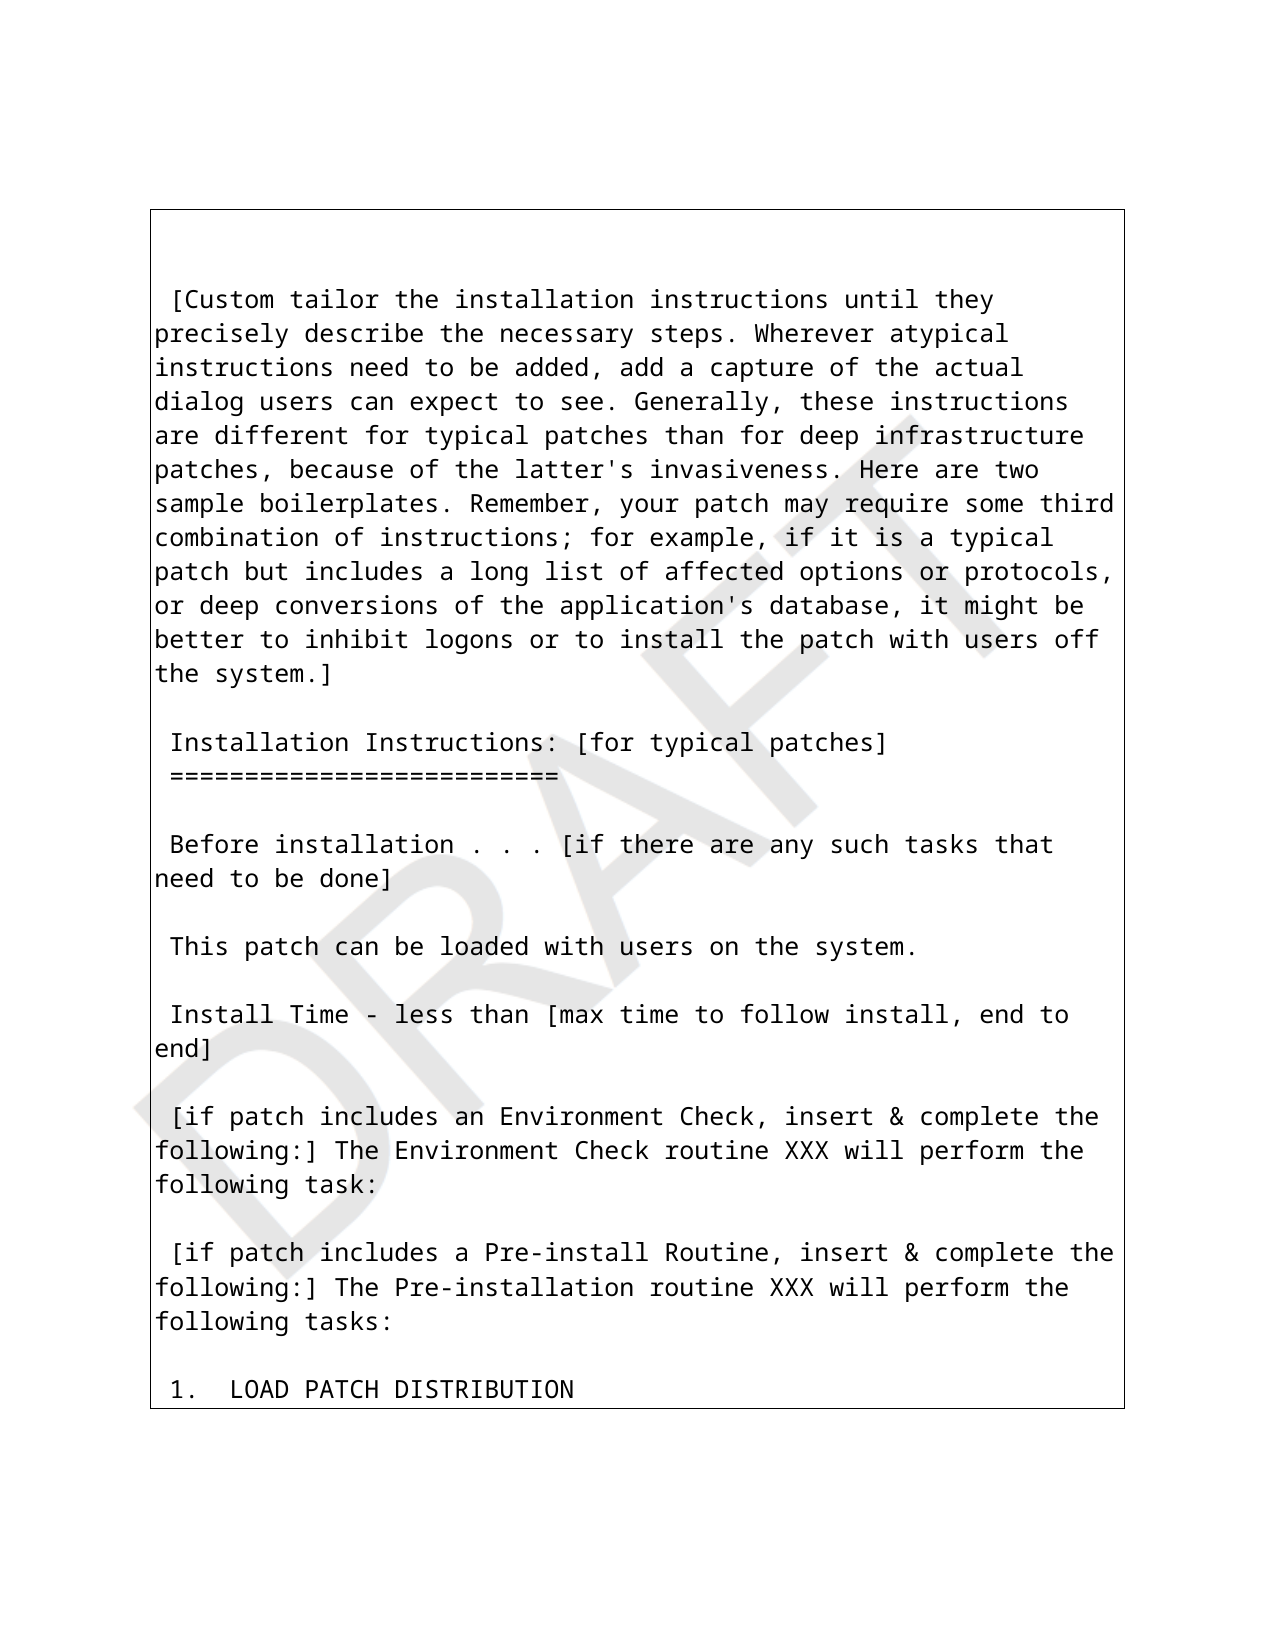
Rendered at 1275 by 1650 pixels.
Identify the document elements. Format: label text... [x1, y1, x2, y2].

text 1. LOAD PATCH DISTRIBUTION [151, 1367, 1124, 1408]
picture [237, 1201, 1038, 1225]
text This patch can be loaded with users on the system. [151, 924, 1124, 963]
text ========================== [151, 754, 1124, 792]
text [if patch includes a Pre-install Routine, insert & complete the following:] The Pre-installation routine XXX will perform the following tasks: [151, 1231, 1124, 1337]
picture [237, 963, 1038, 993]
picture [237, 792, 1038, 822]
text [Custom tailor the installation instructions until they precisely describe the necessary steps. Wherever atypical instructions need to be added, add a capture of the actual dialog users can expect to see. Generally, these instructions are different for typical patches than for deep infrastructure patches, because of the latter's invasiveness. Here are two sample boilerplates. Remember, your patch may require some third combination of instructions; for example, if it is a typical patch but includes a long list of affected options or protocols, or deep conversions of the application's database, it might be better to inhibit logons or to install the patch with users off the system.] [151, 277, 1124, 690]
text [if patch includes an Environment Check, insert & complete the following:] The Environment Check routine XXX will perform the following task: [151, 1095, 1124, 1201]
picture [237, 690, 1038, 720]
text Install Time - less than [max time to follow install, end to end] [151, 993, 1124, 1065]
text Installation Instructions: [for typical patches] [151, 720, 1124, 754]
picture [237, 894, 1038, 924]
picture [237, 1065, 1038, 1095]
text Before installation . . . [if there are any such tasks that need to be done] [151, 822, 1124, 894]
